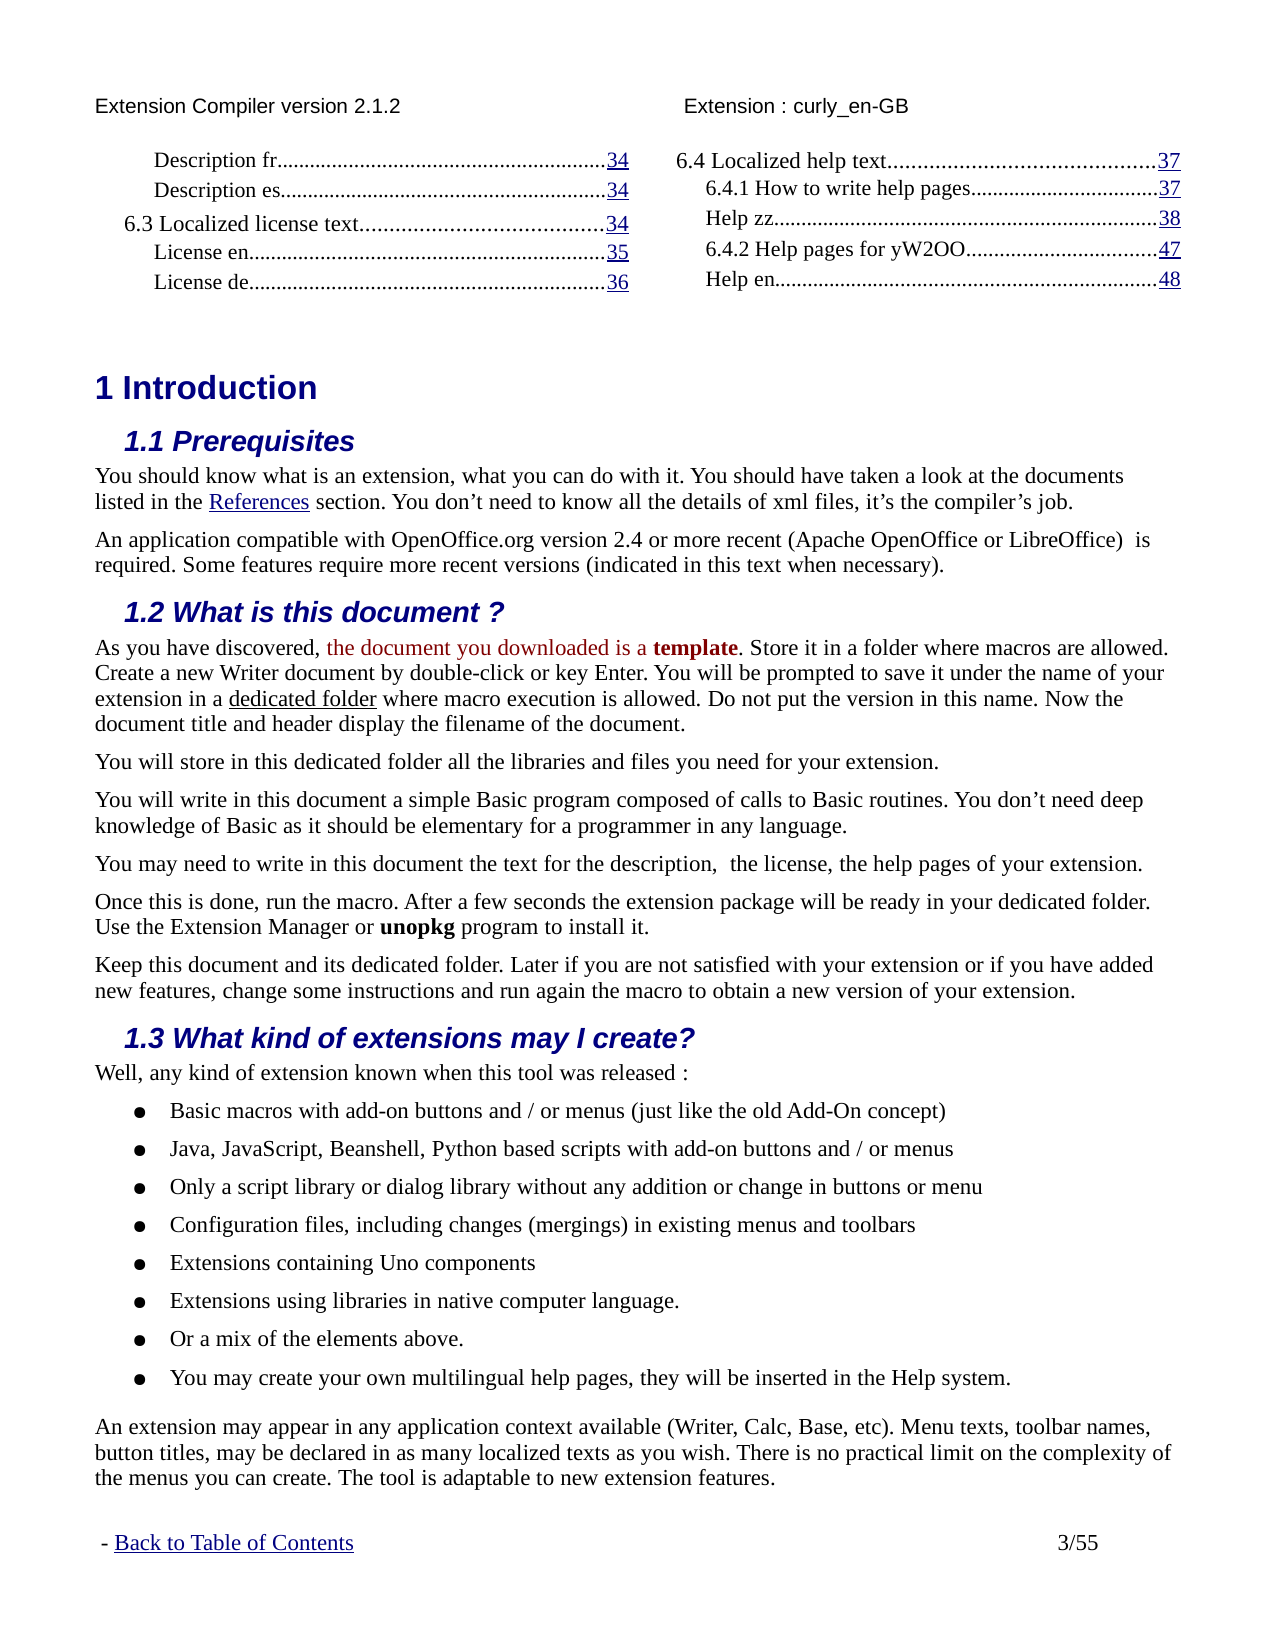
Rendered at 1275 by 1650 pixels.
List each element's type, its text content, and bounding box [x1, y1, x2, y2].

text You will write in this document a simple Basic program composed of calls to Basic routines. You don’t need deep knowledge of Basic as it should be elementary for a programmer in any language. [94, 787, 1181, 838]
text You may need to write in this document the text for the description, the license, the help pages of your extension. [94, 851, 1181, 876]
text 6.4 Localized help text 37 [676, 147, 1181, 173]
list Configuration files, including changes (mergings) in existing menus and toolbars [132, 1212, 1181, 1238]
text 6.4.2 Help pages for yW2OO 47 [705, 237, 1181, 261]
text You will store in this dedicated folder all the libraries and files you need for your extension. [94, 749, 1181, 775]
list Basic macros with add-on buttons and / or menus (just like the old Add-On concept) [132, 1098, 1181, 1124]
text 6.4.1 How to write help pages 37 [705, 176, 1181, 200]
text Well, any kind of extension known when this tool was released : [94, 1060, 1181, 1086]
subtitle What kind of extensions may I create? [124, 1022, 1181, 1054]
list Only a script library or dialog library without any addition or change in buttons or menu [132, 1174, 1181, 1200]
list You may create your own multilingual help pages, they will be inserted in the Help system. [132, 1364, 1181, 1390]
text Once this is done, run the macro. After a few seconds the extension package will be ready in your dedicated folder. Use the Extension Manager or unopkg program to install it. [94, 889, 1181, 940]
list Extensions containing Uno components [132, 1250, 1181, 1276]
text As you have discovered, the document you downloaded is a template. Store it in a folder where macros are allowed. Create a new Writer document by double-click or key Enter. You will be prompted to save it under the name of your extension in a dedicated folder where macro execution is allowed. Do not put the version in this name. Now the document title and header display the filename of the document. [94, 634, 1181, 737]
subtitle Prerequisites [124, 425, 1181, 457]
list Java, JavaScript, Beanshell, Python based scripts with add-on buttons and / or menus [132, 1136, 1181, 1162]
list Or a mix of the elements above. [132, 1326, 1181, 1352]
subtitle What is this document ? [124, 596, 1181, 629]
text An extension may appear in any application context available (Writer, Calc, Base, etc). Menu texts, toolbar names, button titles, may be declared in as many localized texts as you wish. There is no practical limit on the complexity of the menus you can create. The tool is adaptable to new extension features. [94, 1414, 1181, 1491]
text You should know what is an extension, what you can do with it. You should have taken a look at the documents listed in the References section. You don’t need to know all the details of xml files, it’s the compiler’s job. [94, 463, 1181, 514]
text Description es 34 [153, 178, 629, 202]
text License de 36 [153, 270, 629, 294]
list Extensions using libraries in native computer language. [132, 1288, 1181, 1314]
text 6.3 Localized license text 34 [124, 211, 629, 237]
text Help zz 38 [705, 206, 1181, 231]
text An application compatible with OpenOffice.org version 2.4 or more recent (Apache OpenOffice or LibreOffice) is required. Some features require more recent versions (indicated in this text when necessary). [94, 527, 1181, 578]
text Help en 48 [705, 267, 1181, 291]
subtitle Introduction [94, 369, 1181, 406]
text Keep this document and its dedicated folder. Later if you are not satisfied with your extension or if you have added new features, change some instructions and run again the macro to obtain a new version of your extension. [94, 952, 1181, 1003]
text Description fr 34 [153, 147, 629, 172]
text License en 35 [153, 239, 629, 264]
